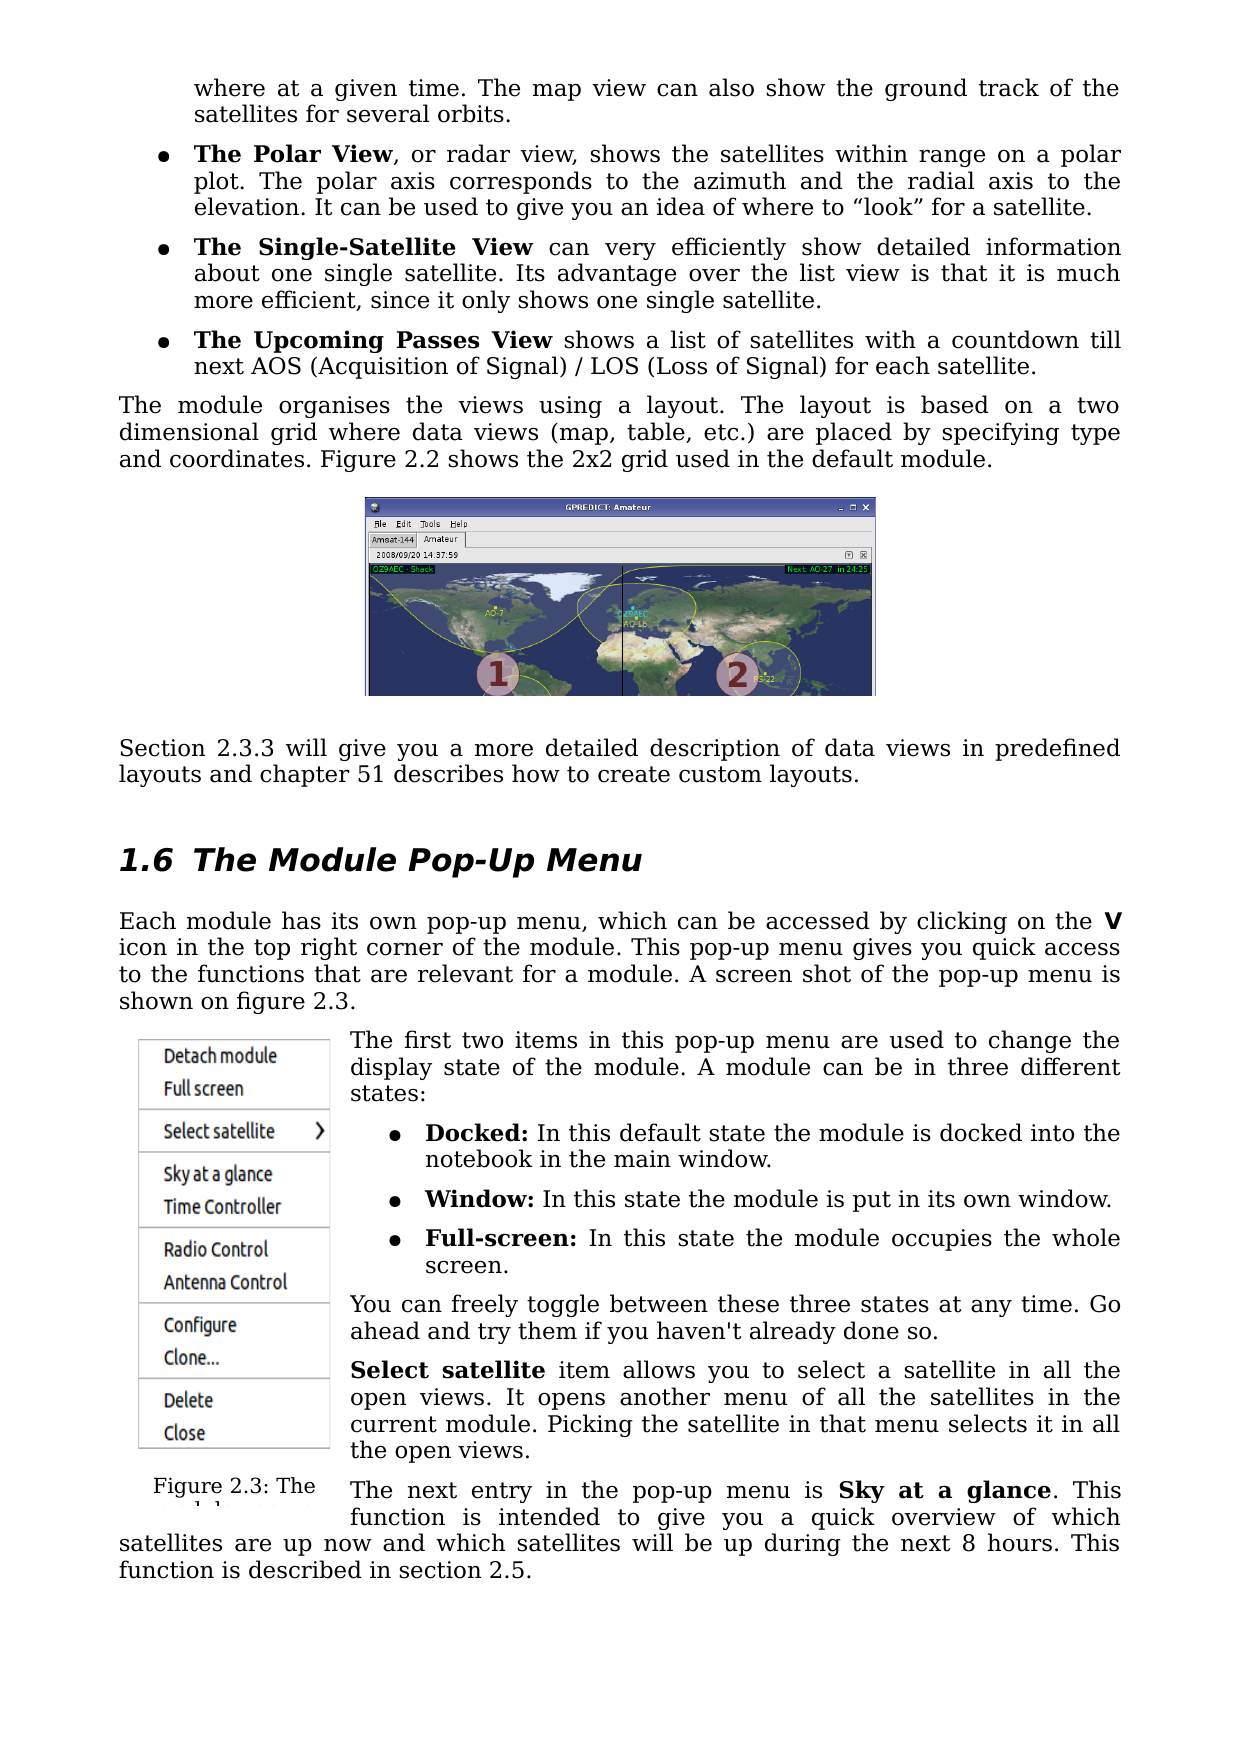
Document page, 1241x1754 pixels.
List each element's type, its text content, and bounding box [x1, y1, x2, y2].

text The next entry in the pop-up menu is Sky at a glance. This function is intended to give you a quick overview of which satellites are up now and which satellites will be up during the next 8 hours. This function is described in section 2.5. [118, 1477, 1122, 1584]
list Full-screen: In this state the module occupies the whole screen. [350, 1225, 1122, 1279]
list The Polar View, or radar view, shows the satellites within range on a polar plot. The polar axis corresponds to the azimuth and the radial axis to the elevation. It can be used to give you an idea of where to “look” for a satellite. [156, 141, 1122, 221]
text You can freely toggle between these three states at any time. Go ahead and try them if you haven't already done so. [350, 1291, 1122, 1345]
list Window: In this state the module is put in its own window. [350, 1186, 1122, 1213]
list where at a given time. The map view can also show the ground track of the satellites for several orbits. [156, 75, 1122, 128]
list The Upcoming Passes View shows a list of satellites with a countdown till next AOS (Acquisition of Signal) / LOS (Loss of Signal) for each satellite. [156, 326, 1122, 380]
list The Single-Satellite View can very efficiently show detailed information about one single satellite. Its advantage over the list view is that it is much more efficient, since it only shows one single satellite. [156, 234, 1122, 314]
list Docked: In this default state the module is docked into the notebook in the main window. [350, 1119, 1122, 1173]
text Figure 2.3: The module pop-up [119, 1474, 350, 1506]
text The module organises the views using a layout. The layout is based on a two dimensional grid where data views (map, table, etc.) are placed by specifying type and coordinates. Figure 2.2 shows the 2x2 grid used in the default module. [118, 393, 1122, 473]
subtitle The Module Pop-Up Menu [118, 842, 1122, 878]
text Section 2.3.3 will give you a more detailed description of data views in predefined layouts and chapter 8 describes how to create custom layouts. [118, 735, 1122, 788]
text Select satellite item allows you to select a satellite in all the open views. It opens another menu of all the satellites in the current module. Picking the satellite in that menu selects it in all the open views. [350, 1357, 1122, 1464]
text The first two items in this pop-up menu are used to change the display state of the module. A module can be in three different states: [118, 1027, 1122, 1474]
text Each module has its own pop-up menu, which can be accessed by clicking on the V icon in the top right corner of the module. This pop-up menu gives you quick access to the functions that are relevant for a module. A screen shot of the pop-up menu is shown on figure 2.3. [118, 908, 1122, 1014]
